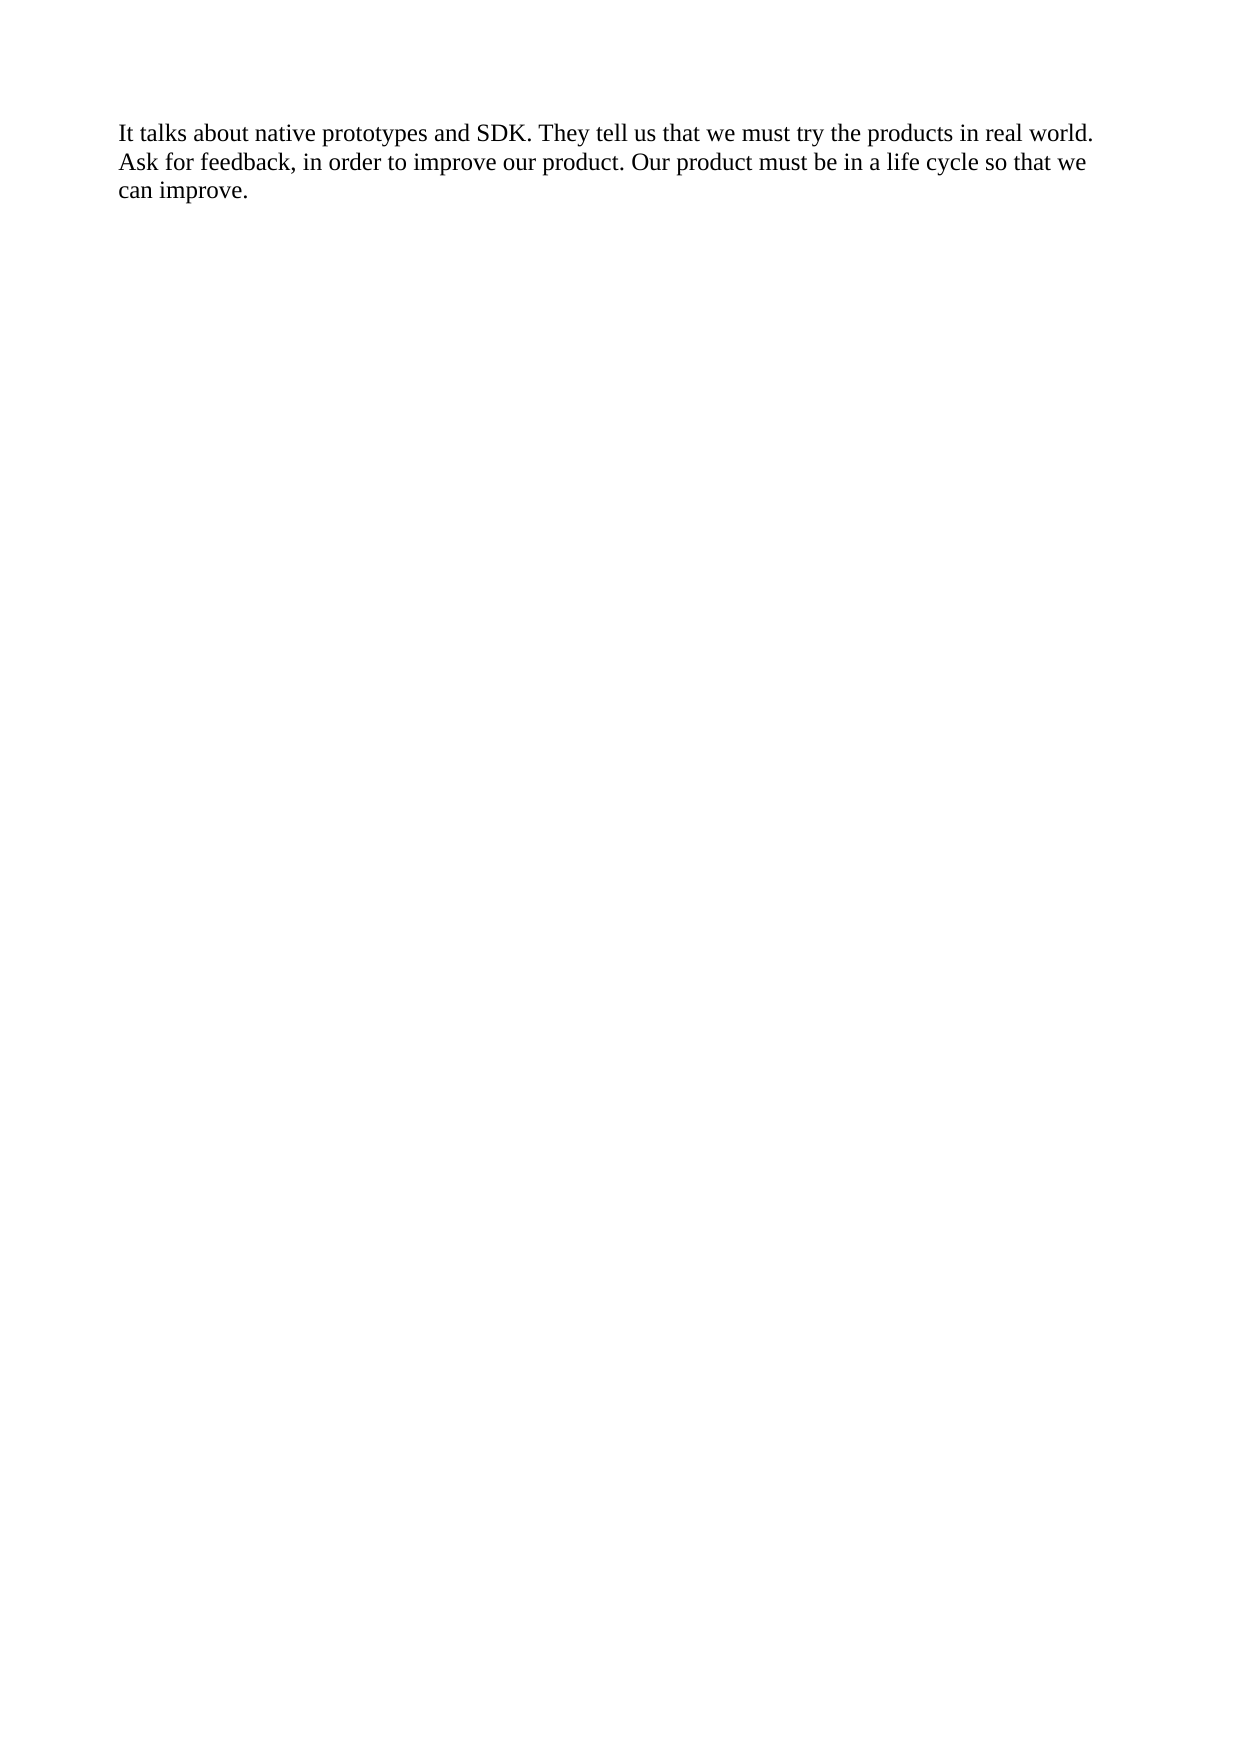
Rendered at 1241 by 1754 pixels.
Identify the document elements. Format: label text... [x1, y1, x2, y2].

text It talks about native prototypes and SDK. They tell us that we must try the products in real world. Ask for feedback, in order to improve our product. Our product must be in a life cycle so that we can improve. [118, 118, 1122, 204]
